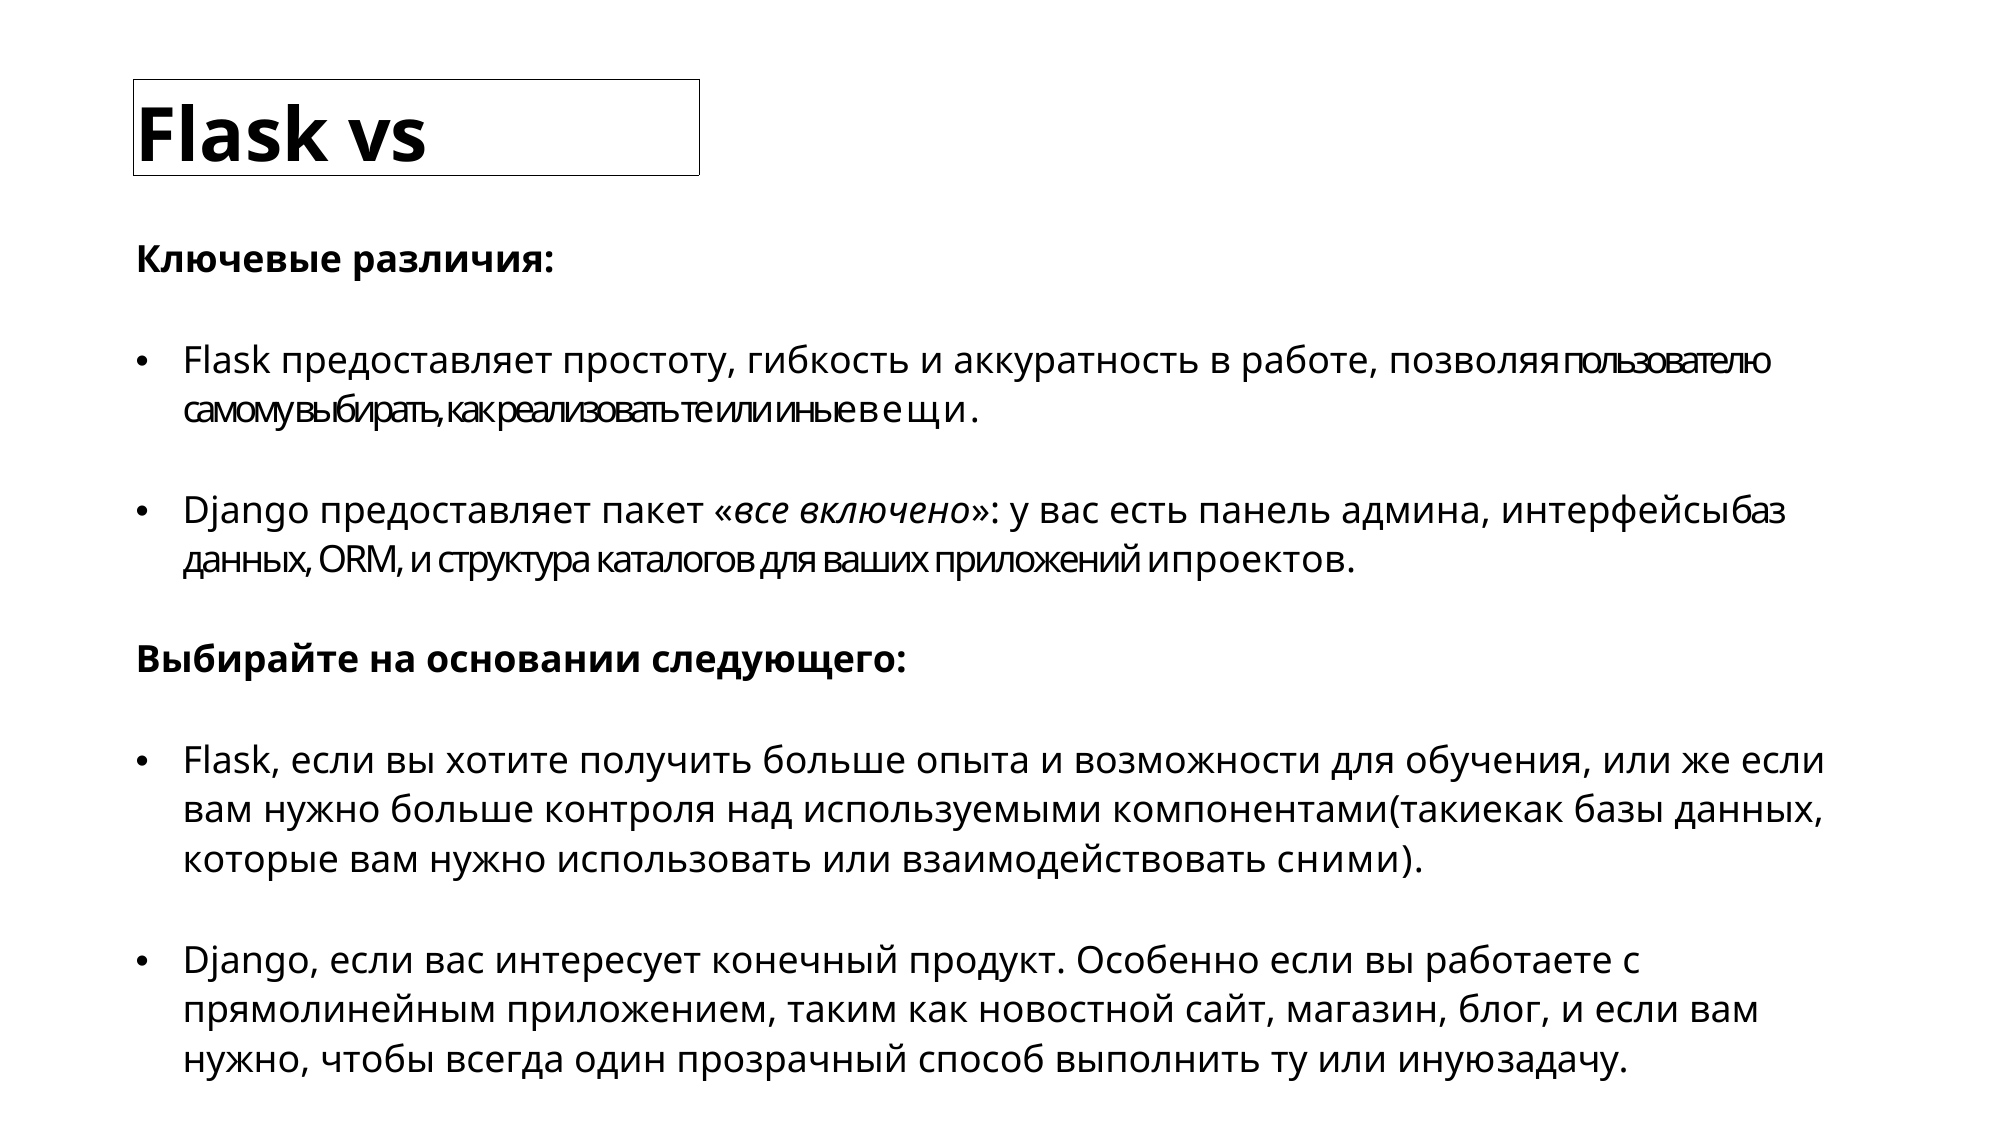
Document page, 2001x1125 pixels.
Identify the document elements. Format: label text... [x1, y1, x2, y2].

subtitle Выбирайте на основании следующего: [135, 633, 1962, 684]
list Flask предоставляет простоту, гибкость и аккуратность в работе, позволяяпользователю самому выбирать, как реализовать те или иныевещи. [135, 334, 1840, 434]
list Django предоставляет пакет «все включено»: у вас есть панель админа, интерфейсыбаз данных, ORM, и структура каталогов для ваших приложений ипроектов. [135, 483, 1877, 584]
list Django, если вас интересует конечный продукт. Особенно если вы работаете с прямолинейным приложением, таким как новостной сайт, магазин, блог, и если вам нужно, чтобы всегда один прозрачный способ выполнить ту или инуюзадачу. [135, 933, 1816, 1084]
subtitle Ключевые различия: [135, 233, 1962, 284]
list Flask, если вы хотите получить больше опыта и возможности для обучения, или же если вам нужно больше контроля над используемыми компонентами(такиекак базы данных, которые вам нужно использовать или взаимодействовать сними). [135, 733, 1884, 884]
